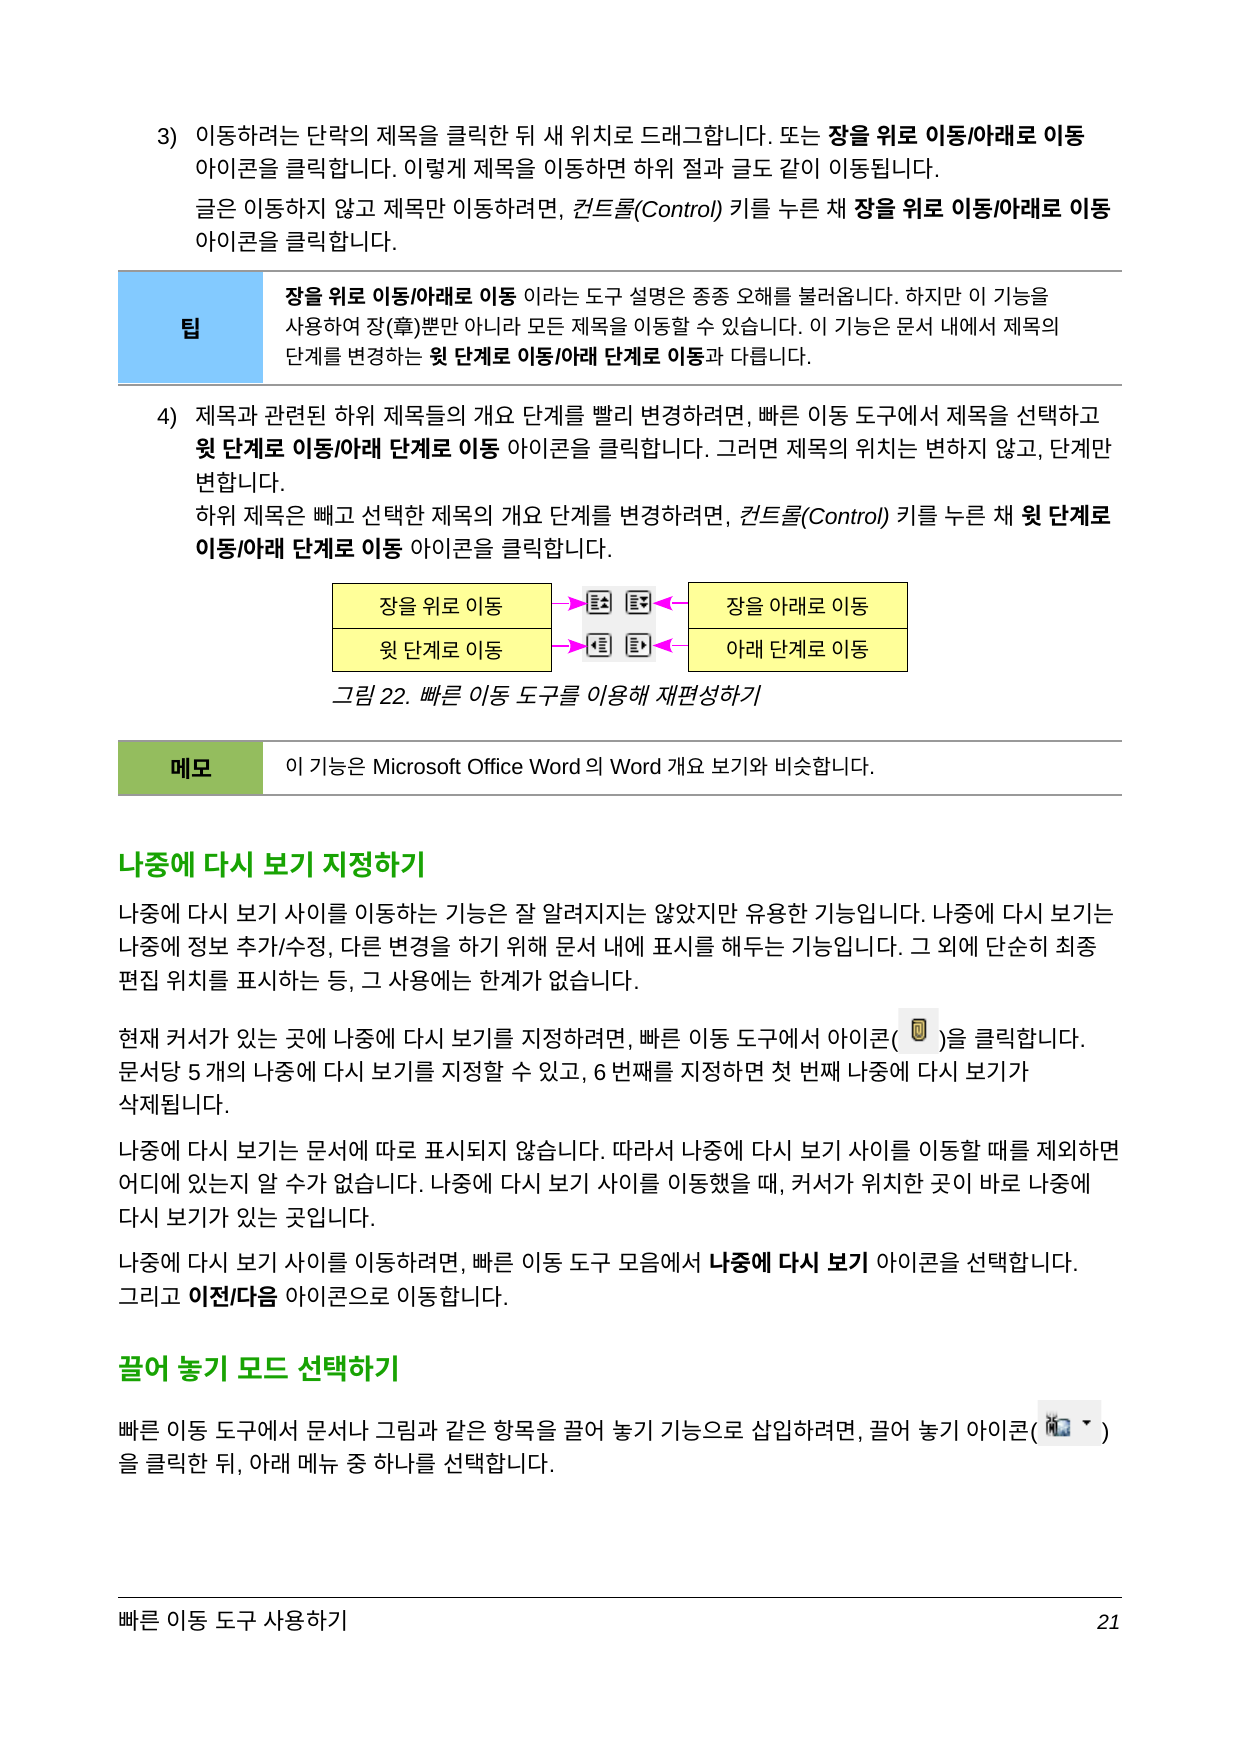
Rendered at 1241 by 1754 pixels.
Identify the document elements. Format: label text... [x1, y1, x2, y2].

text 그림 22. 빠른 이동 도구를 이용해 재편성하기 [331, 678, 909, 711]
list 글은 이동하지 않고 제목만 이동하려면, 컨트롤(Control) 키를 누른 채 장을 위로 이동/아래로 이동 아이콘을 클릭합니다. [195, 191, 1122, 257]
picture [582, 586, 656, 662]
picture [1037, 1400, 1102, 1446]
table_header 팁 [118, 272, 263, 383]
table_header 장을 위로 이동/아래로 이동 이라는 도구 설명은 종종 오해를 불러옵니다. 하지만 이 기능을 사용하여 장(章)뿐만 아니라 모든 제목을 이동할 수 있습니다. 이 기능은 문서 내에서 제목의 단계를 변경하는 윗 단계로 이동/아래 단계로 이동과 다릅니다. [264, 272, 1122, 383]
picture [898, 1008, 939, 1054]
list 제목과 관련된 하위 제목들의 개요 단계를 빨리 변경하려면, 빠른 이동 도구에서 제목을 선택하고 윗 단계로 이동/아래 단계로 이동 아이콘을 클릭합니다. 그러면 제목의 위치는 변하지 않고, 단계만 변합니다. 하위 제목은 빼고 선택한 제목의 개요 단계를 변경하려면, 컨트롤(Control) 키를 누른 채 윗 단계로 이동/아래 단계로 이동 아이콘을 클릭합니다. [177, 398, 1122, 564]
subtitle 끌어 놓기 모드 선택하기 [118, 1347, 1122, 1388]
table_header 이 기능은 Microsoft Office Word의 Word 개요 보기와 비슷합니다. [264, 742, 1122, 794]
subtitle 나중에 다시 보기 지정하기 [118, 843, 1122, 884]
text 현재 커서가 있는 곳에 나중에 다시 보기를 지정하려면, 빠른 이동 도구에서 아이콘()을 클릭합니다. 문서당 5개의 나중에 다시 보기를 지정할 수 있고, 6번째를 지정하면 첫 번째 나중에 다시 보기가 삭제됩니다. [118, 1008, 1122, 1120]
text 나중에 다시 보기는 문서에 따로 표시되지 않습니다. 따라서 나중에 다시 보기 사이를 이동할 때를 제외하면 어디에 있는지 알 수가 없습니다. 나중에 다시 보기 사이를 이동했을 때, 커서가 위치한 곳이 바로 나중에 다시 보기가 있는 곳입니다. [118, 1133, 1122, 1233]
text 나중에 다시 보기 사이를 이동하는 기능은 잘 알려지지는 않았지만 유용한 기능입니다. 나중에 다시 보기는 나중에 정보 추가/수정, 다른 변경을 하기 위해 문서 내에 표시를 해두는 기능입니다. 그 외에 단순히 최종 편집 위치를 표시하는 등, 그 사용에는 한계가 없습니다. [118, 896, 1122, 996]
table_header 메모 [118, 742, 263, 794]
text 빠른 이동 도구에서 문서나 그림과 같은 항목을 끌어 놓기 기능으로 삽입하려면, 끌어 놓기 아이콘()을 클릭한 뒤, 아래 메뉴 중 하나를 선택합니다. [118, 1400, 1122, 1479]
text 나중에 다시 보기 사이를 이동하려면, 빠른 이동 도구 모음에서 나중에 다시 보기 아이콘을 선택합니다. 그리고 이전/다음 아이콘으로 이동합니다. [118, 1245, 1122, 1312]
list 이동하려는 단락의 제목을 클릭한 뒤 새 위치로 드래그합니다. 또는 장을 위로 이동/아래로 이동 아이콘을 클릭합니다. 이렇게 제목을 이동하면 하위 절과 글도 같이 이동됩니다. [177, 118, 1122, 184]
